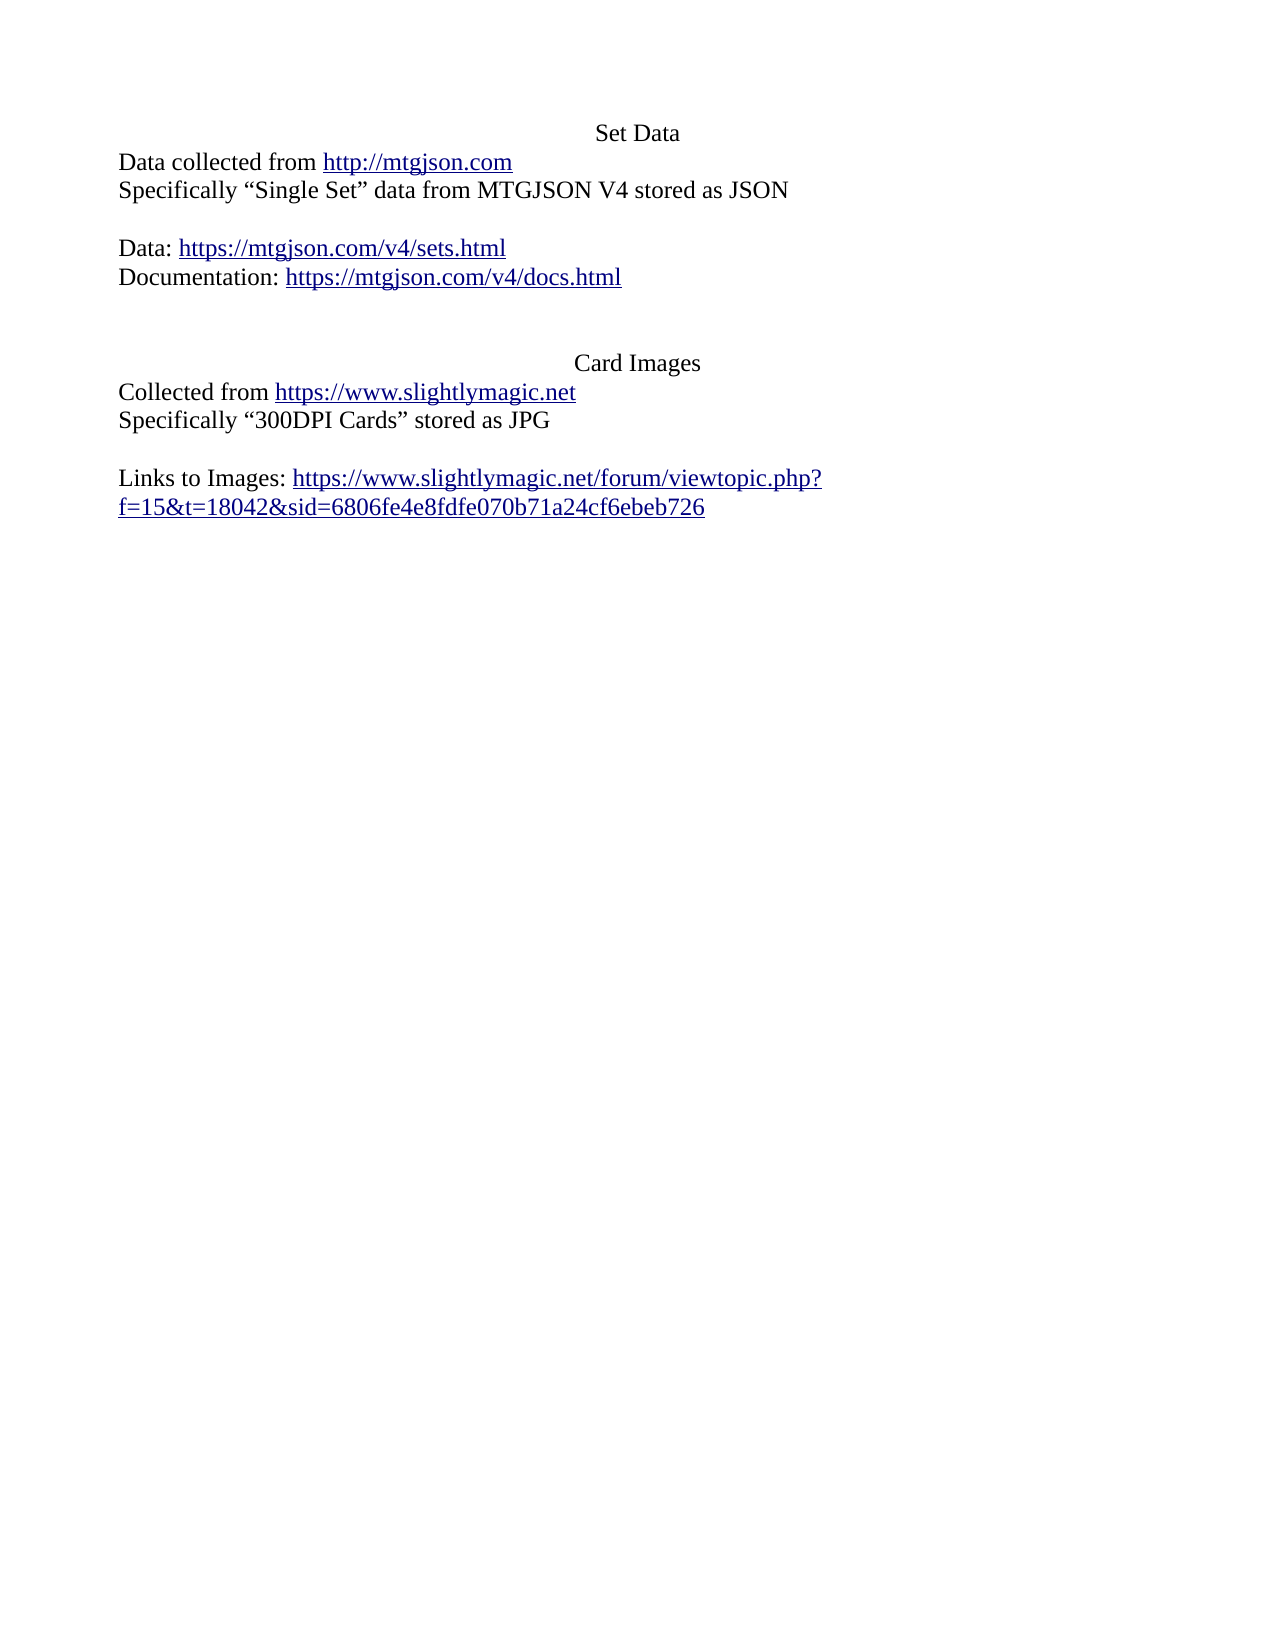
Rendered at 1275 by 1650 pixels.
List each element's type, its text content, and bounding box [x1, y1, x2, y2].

text Data collected from http://mtgjson.com [118, 147, 1157, 176]
text Set Data [118, 118, 1157, 147]
text Specifically “Single Set” data from MTGJSON V4 stored as JSON [118, 176, 1157, 204]
text Data: https://mtgjson.com/v4/sets.html [118, 233, 1157, 262]
text Documentation: https://mtgjson.com/v4/docs.html [118, 262, 1157, 291]
text Links to Images: https://www.slightlymagic.net/forum/viewtopic.php?f=15&t=18042&sid=6806fe4e8fdfe070b71a24cf6ebeb726 [118, 463, 1157, 521]
text Collected from https://www.slightlymagic.net [118, 377, 1157, 406]
text Card Images [118, 348, 1157, 377]
text Specifically “300DPI Cards” stored as JPG [118, 406, 1157, 434]
